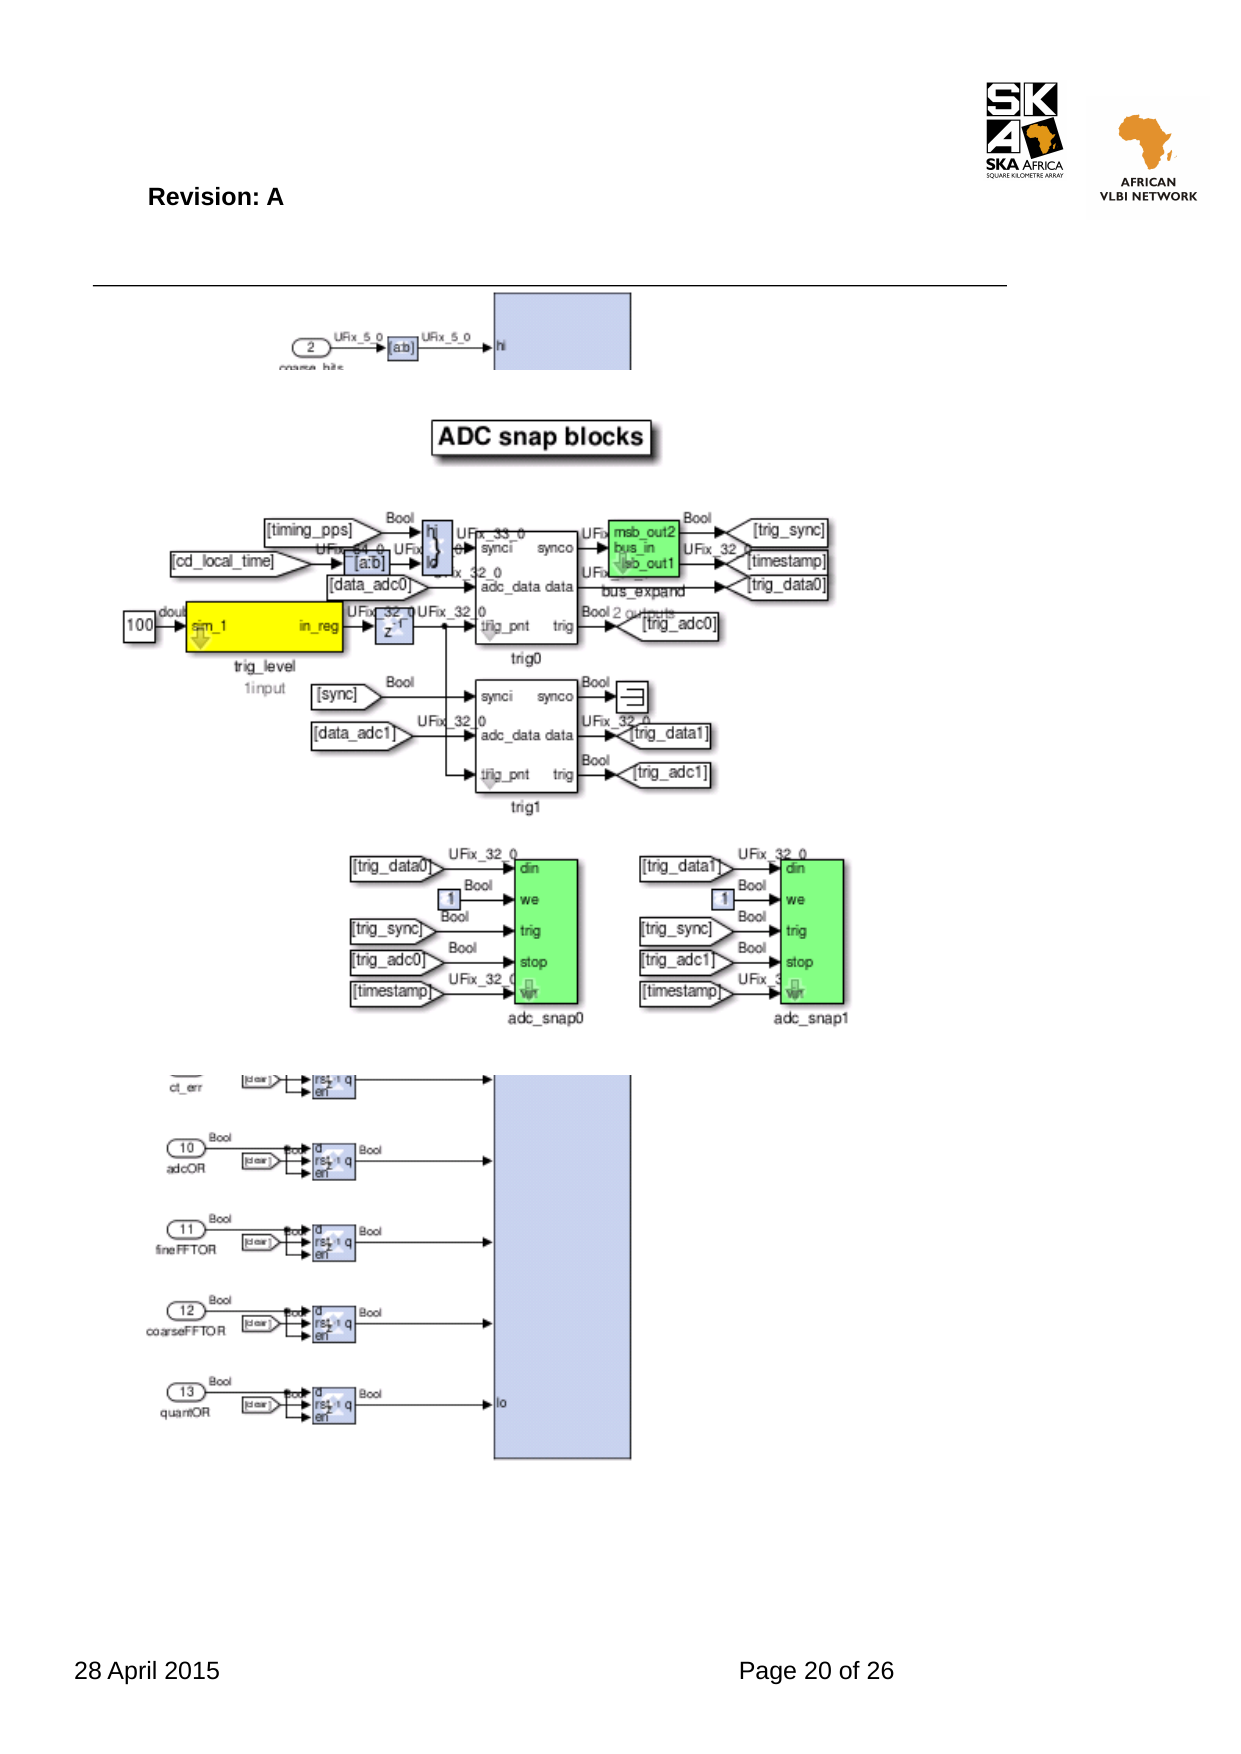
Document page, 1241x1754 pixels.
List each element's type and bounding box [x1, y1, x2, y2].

picture [983, 80, 1067, 181]
picture [92, 285, 1007, 1564]
picture [1086, 96, 1211, 220]
